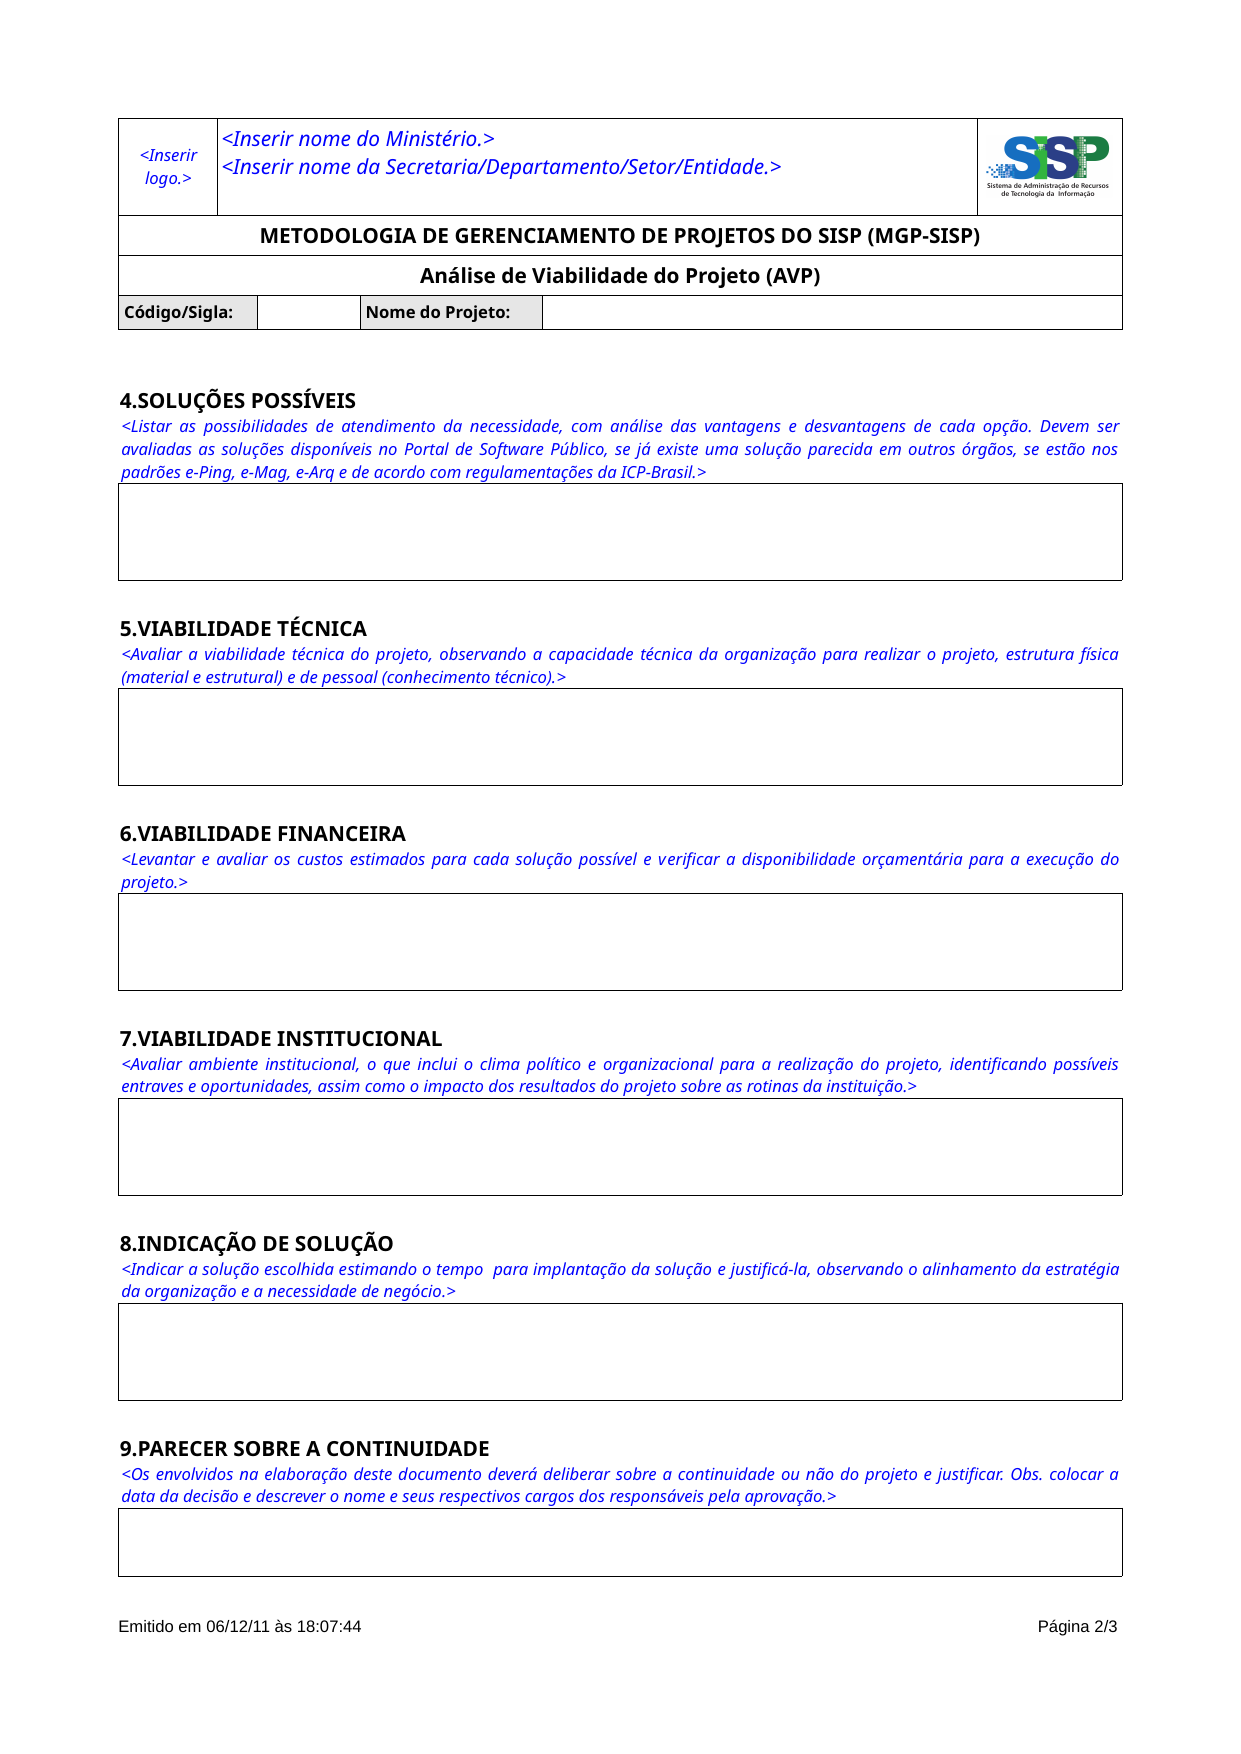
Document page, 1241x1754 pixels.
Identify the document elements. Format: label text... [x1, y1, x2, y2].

list <Avaliar ambiente institucional, o que inclui o clima político e organizacional para a realização do projeto, identificando possíveis entraves e oportunidades, assim como o impacto dos resultados do projeto sobre as rotinas da instituição.> [121, 1052, 1122, 1098]
table_header [119, 1509, 1122, 1576]
list <Listar as possibilidades de atendimento da necessidade, com análise das vantagens e desvantagens de cada opção. Devem ser avaliadas as soluções disponíveis no Portal de Software Público, se já existe uma solução parecida em outros órgãos, se estão nos padrões e-Ping, e-Mag, e-Arq e de acordo com regulamentações da ICP-Brasil.> [121, 415, 1122, 483]
list <Avaliar a viabilidade técnica do projeto, observando a capacidade técnica da organização para realizar o projeto, estrutura física (material e estrutural) e de pessoal (conhecimento técnico).> [121, 643, 1122, 688]
table_header [119, 1304, 1122, 1399]
list PARECER SOBRE A CONTINUIDADE [119, 1434, 1122, 1462]
list VIABILIDADE FINANCEIRA [119, 819, 1122, 847]
list <Indicar a solução escolhida estimando o tempo para implantação da solução e justificá-la, observando o alinhamento da estratégia da organização e a necessidade de negócio.> [121, 1257, 1122, 1303]
list VIABILIDADE TÉCNICA [119, 614, 1122, 643]
table_header [119, 689, 1122, 785]
list <Levantar e avaliar os custos estimados para cada solução possível e verificar a disponibilidade orçamentária para a execução do projeto.> [121, 847, 1122, 893]
list INDICAÇÃO DE SOLUÇÃO [119, 1229, 1122, 1257]
list SOLUÇÕES POSSÍVEIS [119, 387, 1122, 415]
table_header [119, 1099, 1122, 1195]
table_header [119, 894, 1122, 990]
table_header [119, 484, 1122, 580]
list <Os envolvidos na elaboração deste documento deverá deliberar sobre a continuidade ou não do projeto e justificar. Obs. colocar a data da decisão e descrever o nome e seus respectivos cargos dos responsáveis pela aprovação.> [121, 1462, 1122, 1508]
picture [986, 135, 1113, 198]
list VIABILIDADE INSTITUCIONAL [119, 1024, 1122, 1052]
